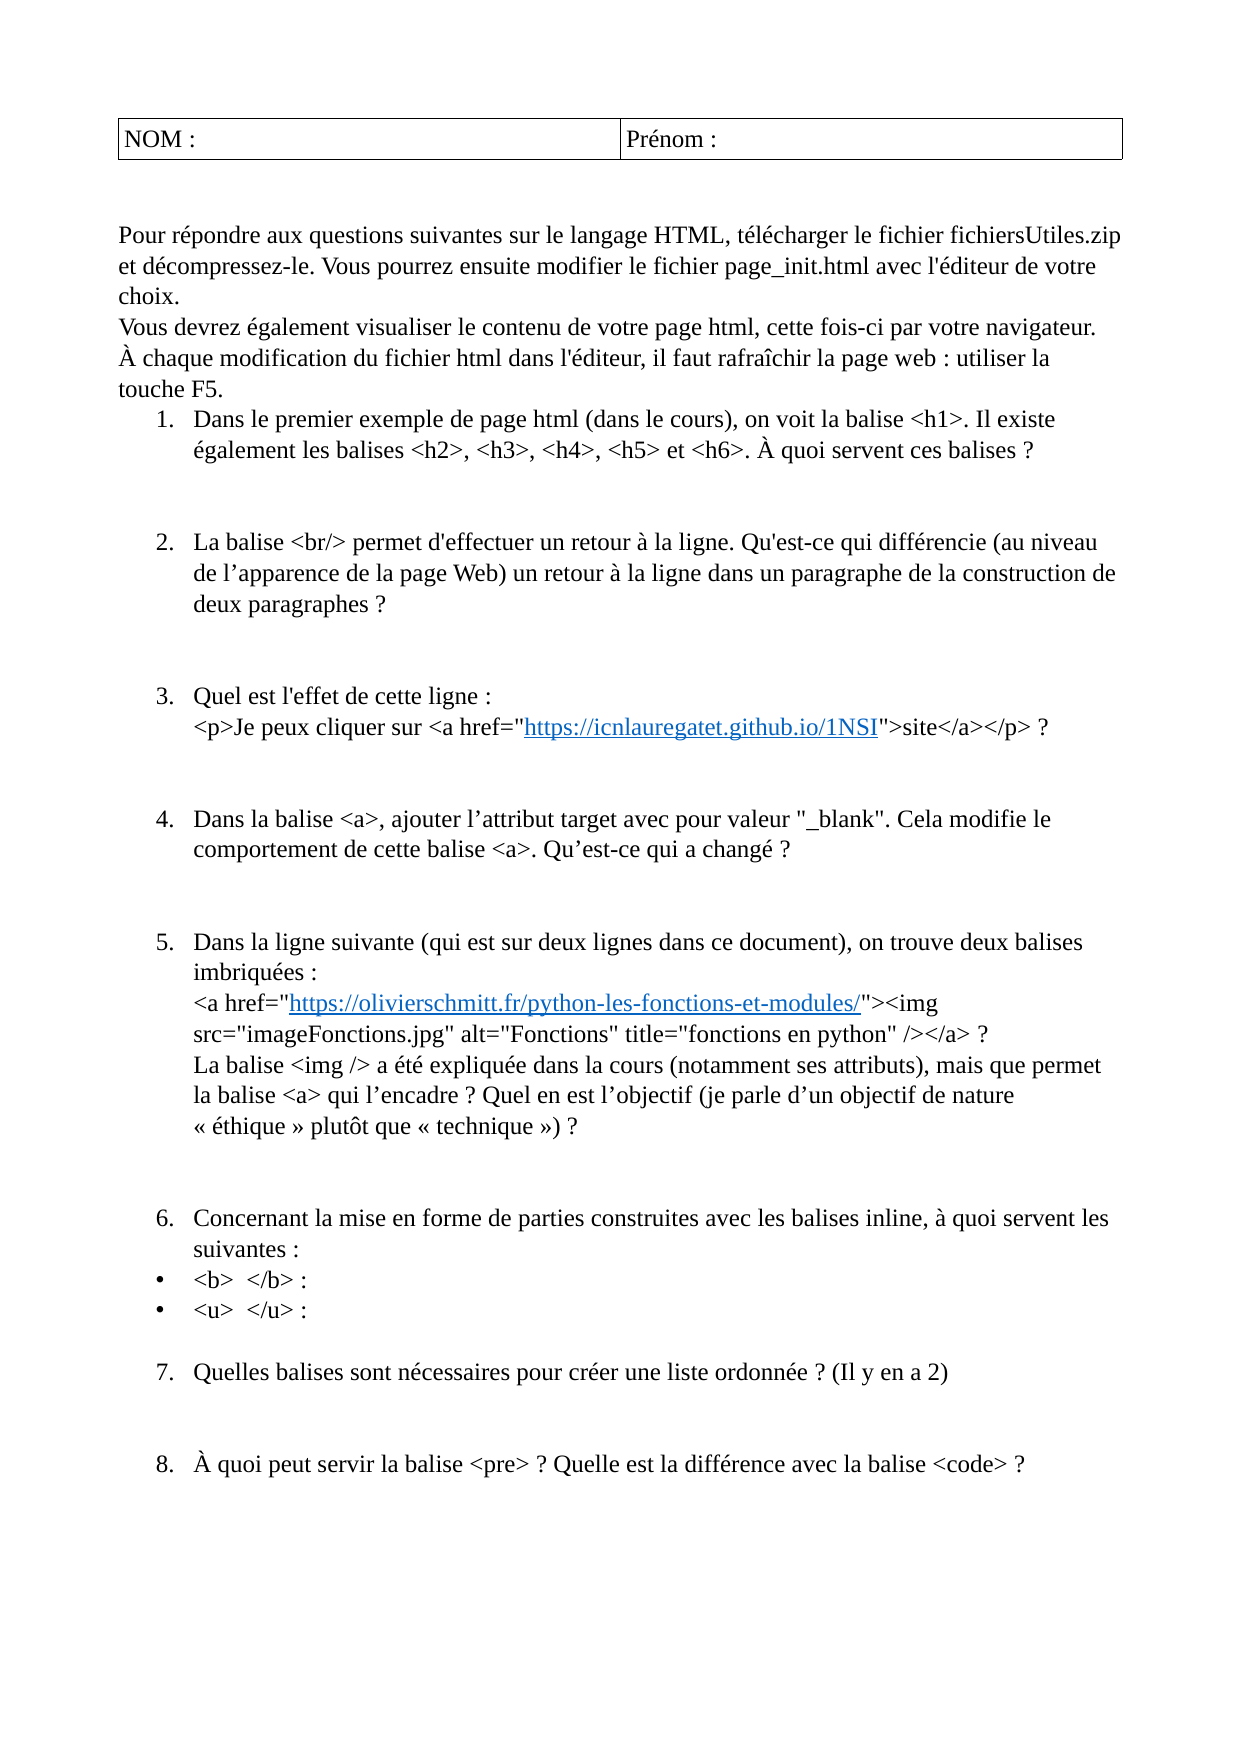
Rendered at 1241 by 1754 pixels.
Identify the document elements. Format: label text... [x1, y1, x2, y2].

list Dans la balise <a>, ajouter l’attribut target avec pour valeur "_blank". Cela modifie le comportement de cette balise <a>. Qu’est-ce qui a changé ? [156, 804, 1122, 925]
table_header NOM : [119, 119, 620, 158]
list Quel est l'effet de cette ligne : <p>Je peux cliquer sur <a href="https://icnlauregatet.github.io/1NSI">site</a></p> ? [156, 681, 1122, 802]
text Pour répondre aux questions suivantes sur le langage HTML, télécharger le fichier fichiersUtiles.zip et décompressez-le. Vous pourrez ensuite modifier le fichier page_init.html avec l'éditeur de votre choix. [118, 220, 1122, 310]
list Dans la ligne suivante (qui est sur deux lignes dans ce document), on trouve deux balises imbriquées : [156, 927, 1122, 986]
list Dans le premier exemple de page html (dans le cours), on voit la balise <h1>. Il existe également les balises <h2>, <h3>, <h4>, <h5> et <h6>. À quoi servent ces balises ? [156, 404, 1122, 525]
list Quelles balises sont nécessaires pour créer une liste ordonnée ? (Il y en a 2) [156, 1357, 1122, 1447]
list <u> </u> : [156, 1296, 1122, 1324]
list <b> </b> : [156, 1265, 1122, 1293]
text Vous devrez également visualiser le contenu de votre page html, cette fois-ci par votre navigateur. [118, 312, 1122, 341]
list Concernant la mise en forme de parties construites avec les balises inline, à quoi servent les suivantes : [156, 1203, 1122, 1263]
text À chaque modification du fichier html dans l'éditeur, il faut rafraîchir la page web : utiliser la touche F5. [118, 343, 1122, 402]
list À quoi peut servir la balise <pre> ? Quelle est la différence avec la balise <code> ? [156, 1449, 1122, 1478]
table_header Prénom : [621, 119, 1122, 158]
list La balise <br/> permet d'effectuer un retour à la ligne. Qu'est-ce qui différencie (au niveau de l’apparence de la page Web) un retour à la ligne dans un paragraphe de la construction de deux paragraphes ? [156, 527, 1122, 648]
list <a href="https://olivierschmitt.fr/python-les-fonctions-et-modules/"><img src="imageFonctions.jpg" alt="Fonctions" title="fonctions en python" /></a> ? La balise <img /> a été expliquée dans la cours (notamment ses attributs), mais que permet la balise <a> qui l’encadre ? Quel en est l’objectif (je parle d’un objectif de nature « éthique » plutôt que « technique ») ? [156, 988, 1122, 1201]
